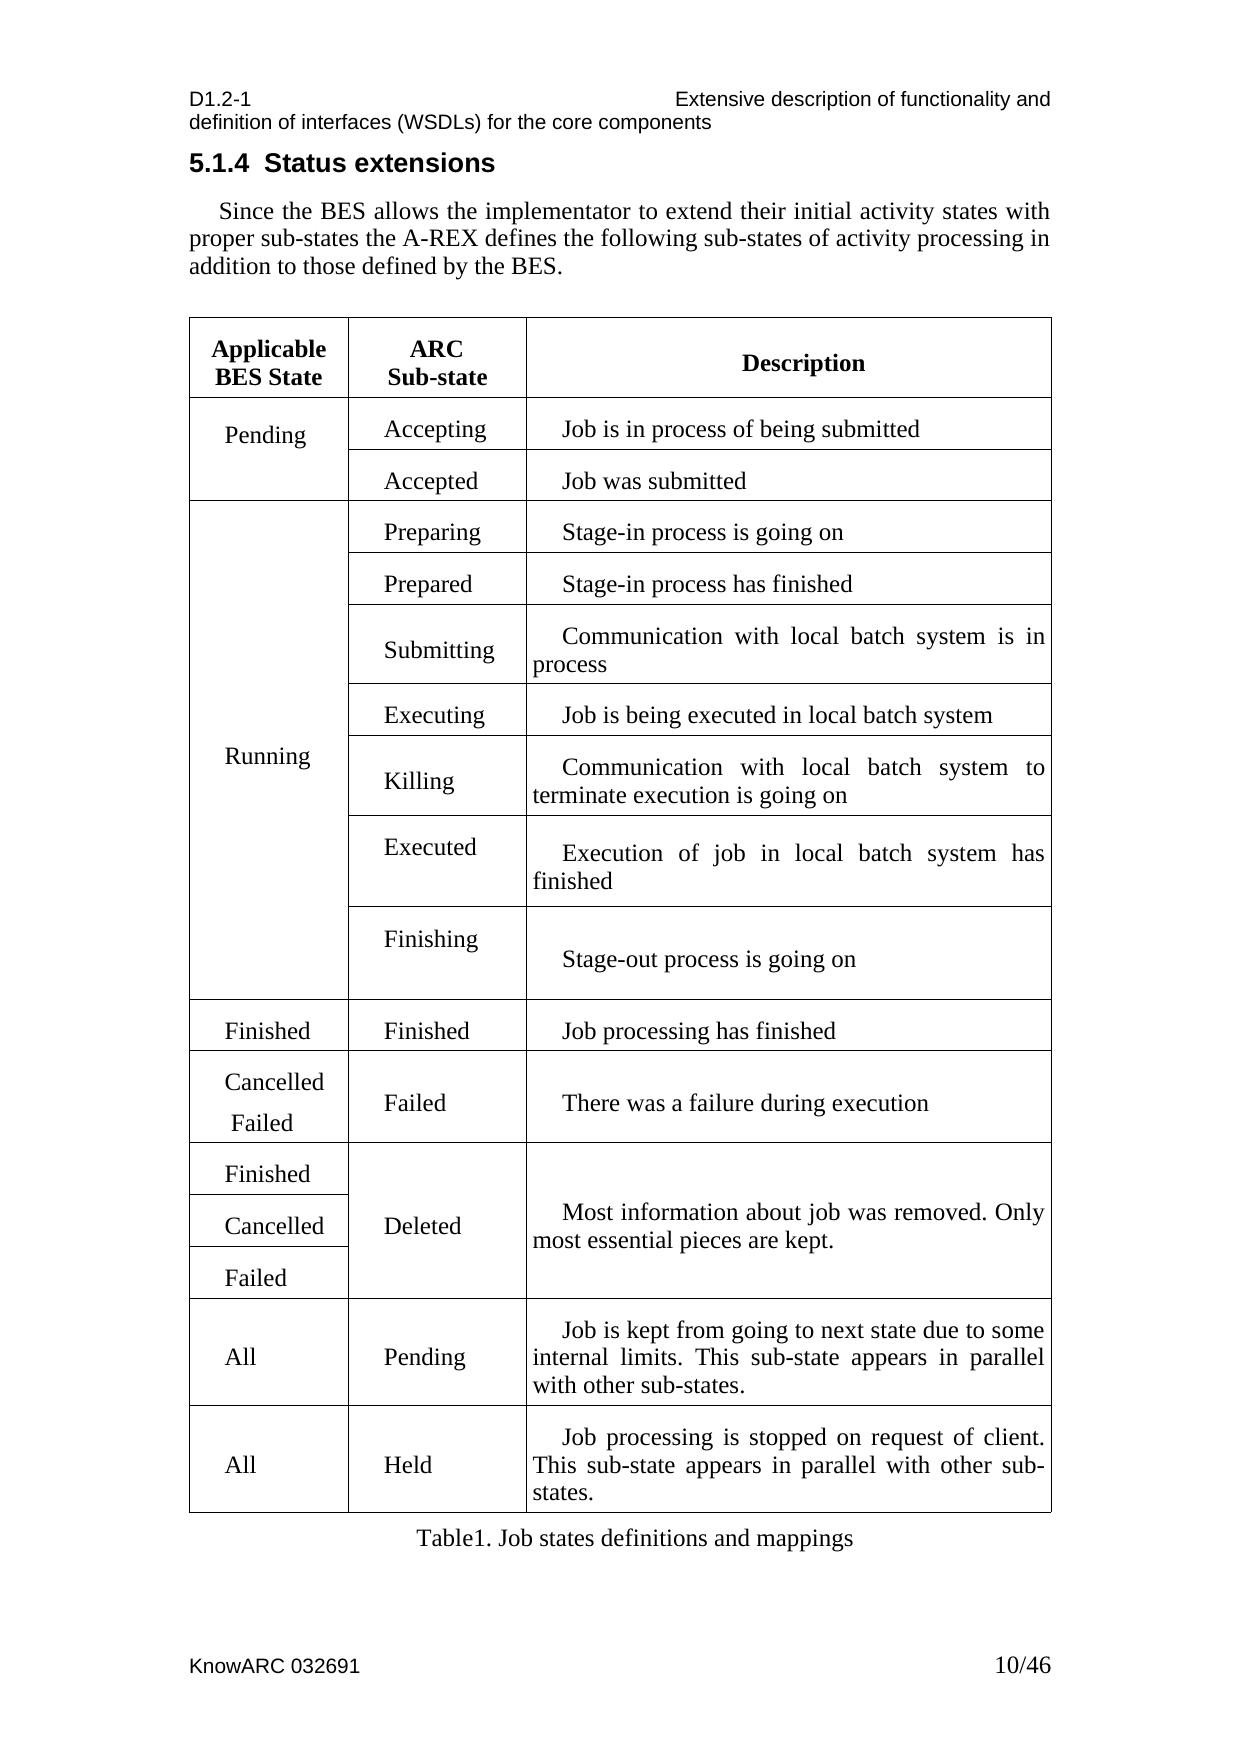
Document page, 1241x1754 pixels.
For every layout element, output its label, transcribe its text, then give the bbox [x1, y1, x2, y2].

table_cell Job processing has finished [527, 1000, 1051, 1050]
table_cell Execution of job in local batch system has finished [527, 816, 1051, 906]
table_cell Submitting [349, 605, 526, 683]
table_cell Executed [349, 816, 526, 906]
table_cell Stage-out process is going on [527, 907, 1051, 998]
table_cell Accepted [349, 450, 526, 500]
subtitle Status extensions [189, 148, 1051, 178]
table_cell Cancelled [190, 1195, 348, 1246]
table_cell Finishing [349, 907, 526, 998]
table_header Preparing [349, 501, 526, 552]
table_header Finished [190, 1143, 348, 1194]
table_cell All [190, 1299, 348, 1405]
text Table1. Job states definitions and mappings [189, 1524, 1051, 1552]
table_cell Stage-in process has finished [527, 553, 1051, 604]
table_cell Prepared [349, 553, 526, 604]
table_header Job is in process of being submitted [527, 398, 1051, 448]
table_cell Finished [349, 1000, 526, 1050]
table_cell Executing [349, 684, 526, 735]
table_cell Failed [190, 1247, 348, 1297]
table_cell Job is being executed in local batch system [527, 684, 1051, 735]
table_cell Deleted [349, 1143, 526, 1297]
table_header Applicable BES State [190, 318, 348, 397]
table_header Accepting [349, 398, 526, 448]
table_cell Pending [190, 398, 348, 500]
table_cell Finished [190, 1000, 348, 1050]
table_cell Most information about job was removed. Only most essential pieces are kept. [527, 1143, 1051, 1297]
table_cell Pending [349, 1299, 526, 1405]
table_cell Failed [349, 1051, 526, 1142]
table_cell There was a failure during execution [527, 1051, 1051, 1142]
text Since the BES allows the implementator to extend their initial activity states with proper sub-states the A-REX defines the following sub-states of activity processing in addition to those defined by the BES. [189, 197, 1051, 280]
table_cell Communication with local batch system to terminate execution is going on [527, 736, 1051, 814]
table_header Stage-in process is going on [527, 501, 1051, 552]
table_cell Communication with local batch system is in process [527, 605, 1051, 683]
table_cell All [190, 1406, 348, 1512]
table_cell Job is kept from going to next state due to some internal limits. This sub-state appears in parallel with other sub-states. [527, 1299, 1051, 1405]
table_cell Held [349, 1406, 526, 1512]
table_cell Cancelled Failed [190, 1051, 348, 1142]
table_header ARC Sub-state [349, 318, 526, 397]
table_cell Job processing is stopped on request of client. This sub-state appears in parallel with other sub-states. [527, 1406, 1051, 1512]
table_header Description [527, 318, 1051, 397]
table_cell Job was submitted [527, 450, 1051, 500]
table_cell Killing [349, 736, 526, 814]
table_cell Running [190, 501, 348, 998]
